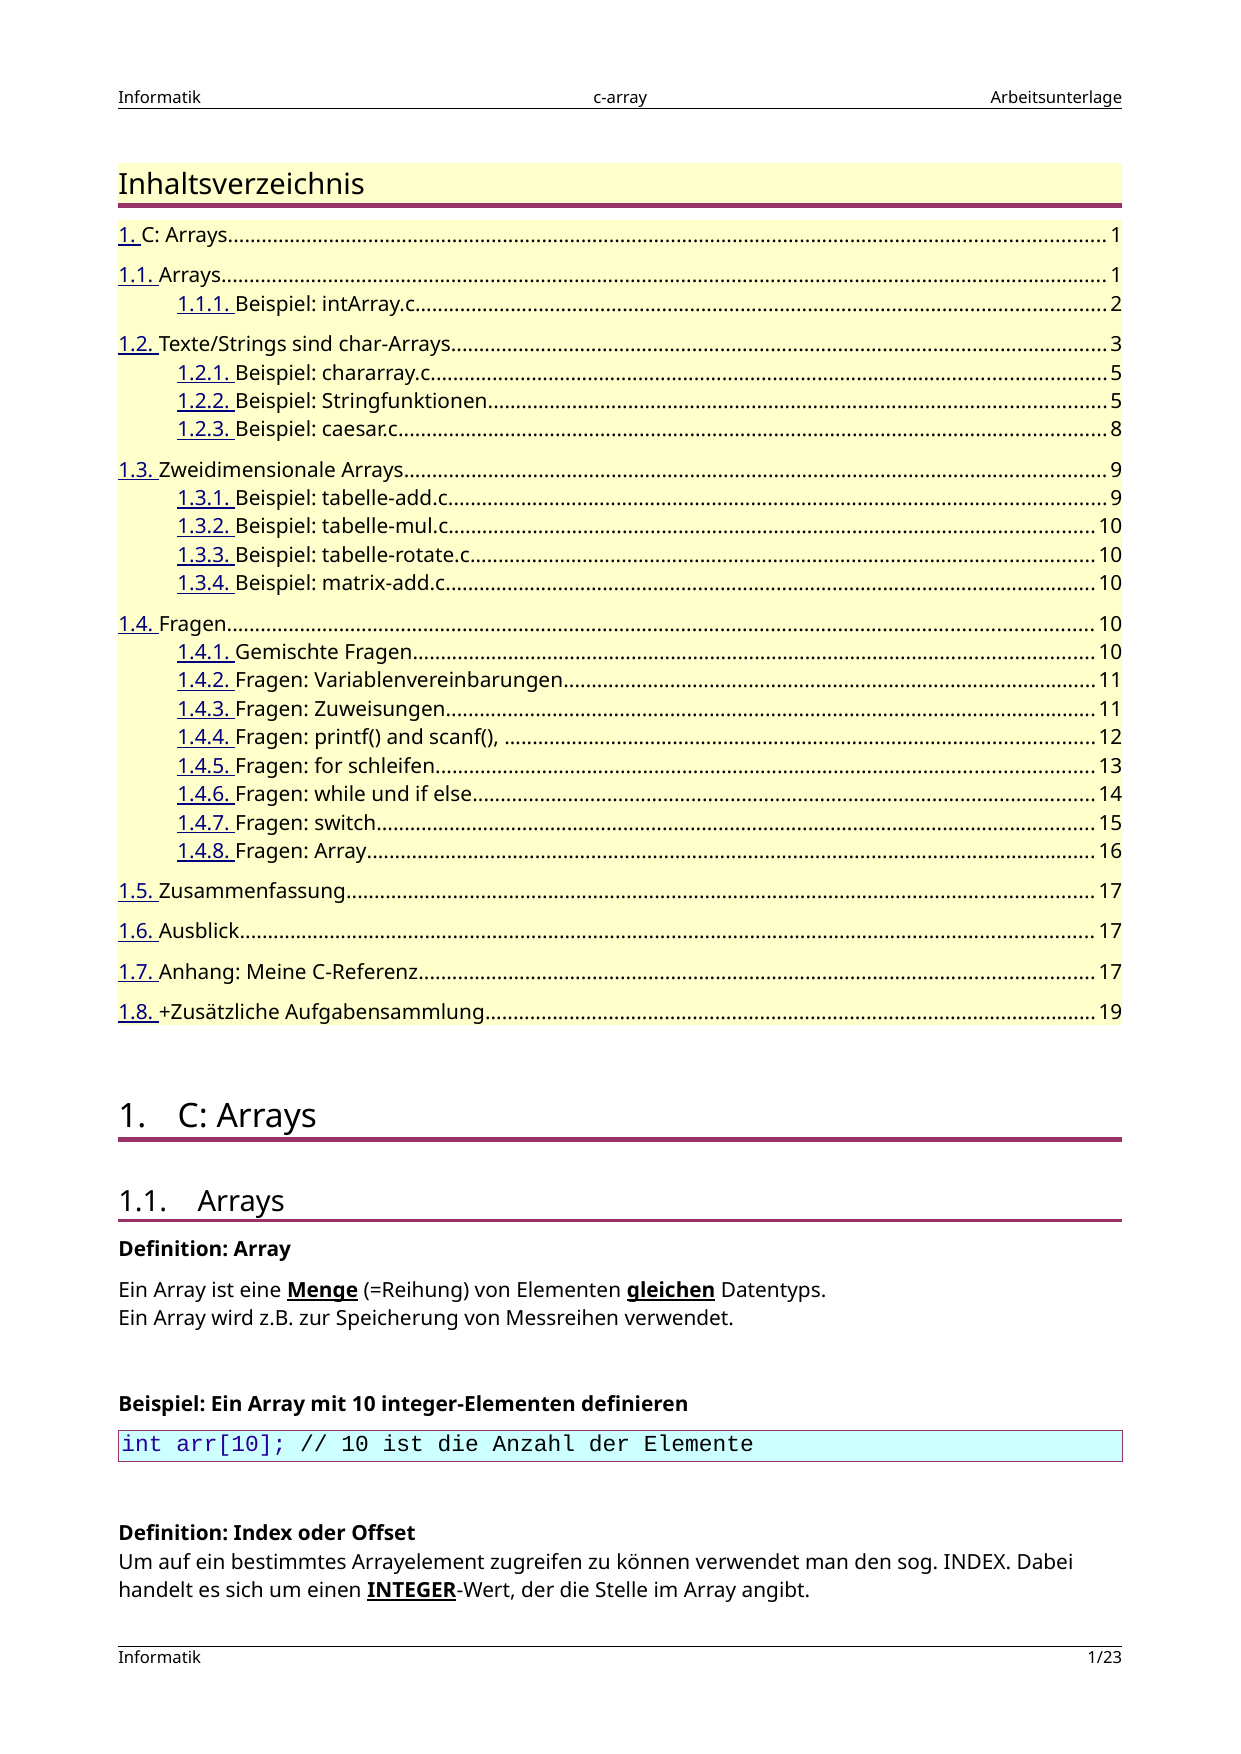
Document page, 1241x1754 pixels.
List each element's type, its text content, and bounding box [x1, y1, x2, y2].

subtitle C: Arrays [118, 1091, 1122, 1137]
text Ein Array ist eine Menge (=Reihung) von Elementen gleichen Datentyps. [118, 1275, 1122, 1303]
text 1.2.3. Beispiel: caesar.c 8 [177, 414, 1122, 443]
text 1.4. Fragen 10 [118, 609, 1122, 637]
text 1.2. Texte/Strings sind char-Arrays 3 [118, 329, 1122, 358]
text 1.4.7. Fragen: switch 15 [177, 808, 1122, 836]
text Ein Array wird z.B. zur Speicherung von Messreihen verwendet. [118, 1303, 1122, 1332]
text 1.1. Arrays 1 [118, 261, 1122, 289]
text 1.2.2. Beispiel: Stringfunktionen 5 [177, 386, 1122, 414]
text 1.3.4. Beispiel: matrix-add.c 10 [177, 568, 1122, 597]
text 1.3.1. Beispiel: tabelle-add.c 9 [177, 483, 1122, 512]
text 1.3. Zweidimensionale Arrays 9 [118, 455, 1122, 483]
subtitle Arrays [118, 1180, 1122, 1219]
text 1.5. Zusammenfassung 17 [118, 876, 1122, 905]
text 1.4.6. Fragen: while und if else 14 [177, 779, 1122, 808]
text 1.7. Anhang: Meine C-Referenz 17 [118, 957, 1122, 985]
text 1.6. Ausblick 17 [118, 917, 1122, 945]
text 1.4.5. Fragen: for schleifen 13 [177, 751, 1122, 779]
text Beispiel: Ein Array mit 10 integer-Elementen definieren [118, 1389, 1122, 1417]
text 1.2.1. Beispiel: chararray.c 5 [177, 358, 1122, 386]
text Definition: Array [118, 1234, 1122, 1262]
text 1.8. +Zusätzliche Aufgabensammlung 19 [118, 997, 1122, 1025]
text 1.4.3. Fragen: Zuweisungen 11 [177, 694, 1122, 722]
text 1.3.2. Beispiel: tabelle-mul.c 10 [177, 512, 1122, 540]
text 1.4.1. Gemischte Fragen 10 [177, 637, 1122, 666]
subtitle Inhaltsverzeichnis [118, 163, 1122, 203]
text 1.4.2. Fragen: Variablenvereinbarungen 11 [177, 666, 1122, 694]
text Definition: Index oder Offset [118, 1518, 1122, 1547]
text int arr[10]; // 10 ist die Anzahl der Elemente [119, 1431, 1122, 1461]
text 1.4.8. Fragen: Array 16 [177, 836, 1122, 864]
text 1.3.3. Beispiel: tabelle-rotate.c 10 [177, 540, 1122, 568]
text 1.1.1. Beispiel: intArray.c 2 [177, 289, 1122, 317]
text 1. C: Arrays 1 [118, 220, 1122, 249]
text 1.4.4. Fragen: printf() and scanf(), … 12 [177, 722, 1122, 751]
text Um auf ein bestimmtes Arrayelement zugreifen zu können verwendet man den sog. INDEX. Dabei handelt es sich um einen INTEGER-Wert, der die Stelle im Array angibt. [118, 1547, 1122, 1604]
